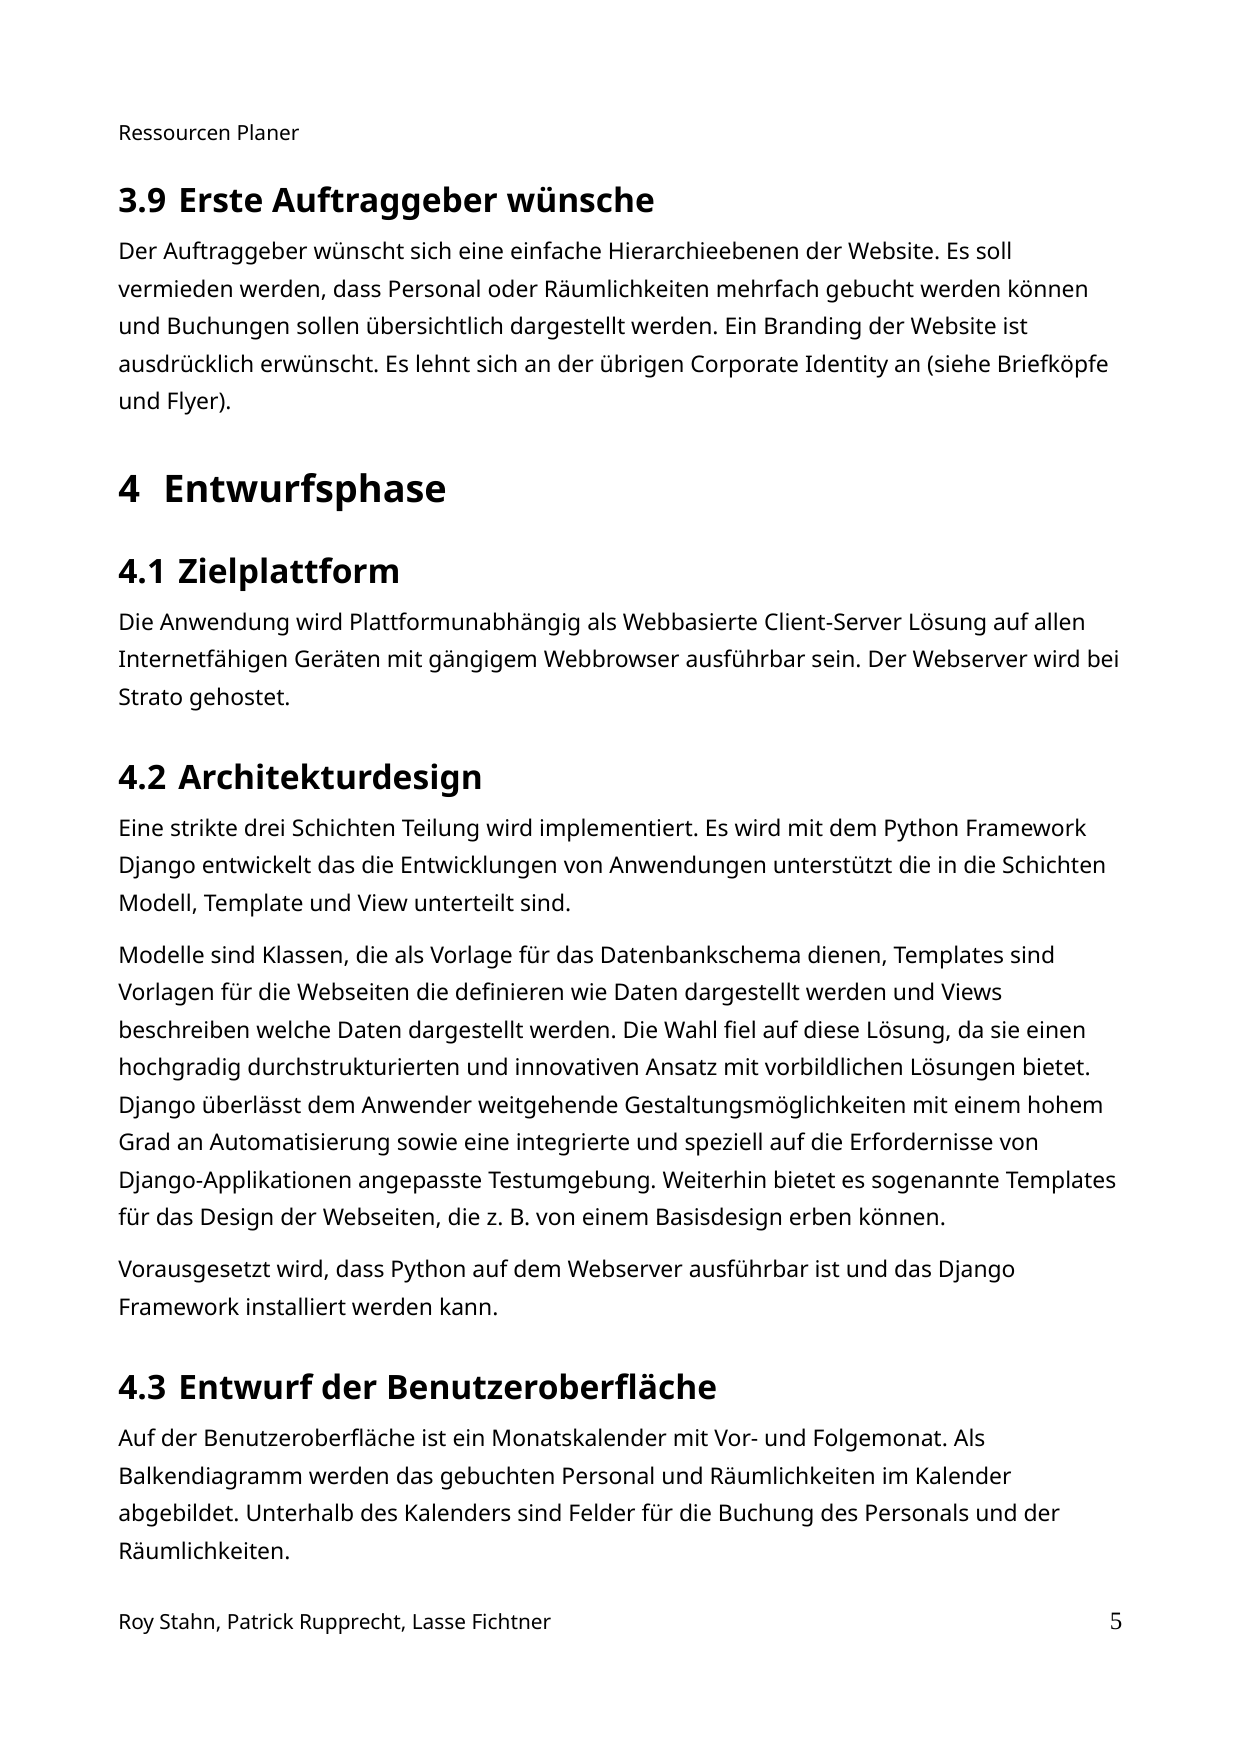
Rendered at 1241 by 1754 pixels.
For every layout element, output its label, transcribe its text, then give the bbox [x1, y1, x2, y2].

subtitle Erste Auftraggeber wünsche [118, 177, 1122, 223]
subtitle Architekturdesign [118, 753, 1122, 799]
text Auf der Benutzeroberfläche ist ein Monatskalender mit Vor- und Folgemonat. Als Balkendiagramm werden das gebuchten Personal und Räumlichkeiten im Kalender abgebildet. Unterhalb des Kalenders sind Felder für die Buchung des Personals und der Räumlichkeiten. [118, 1422, 1122, 1566]
text Modelle sind Klassen, die als Vorlage für das Datenbankschema dienen, Templates sind Vorlagen für die Webseiten die definieren wie Daten dargestellt werden und Views beschreiben welche Daten dargestellt werden. Die Wahl fiel auf diese Lösung, da sie einen hochgradig durchstrukturierten und innovativen Ansatz mit vorbildlichen Lösungen bietet. Django überlässt dem Anwender weitgehende Gestaltungsmöglichkeiten mit einem hohem Grad an Automatisierung sowie eine integrierte und speziell auf die Erfordernisse von Django-Applikationen angepasste Testumgebung. Weiterhin bietet es sogenannte Templates für das Design der Webseiten, die z. B. von einem Basisdesign erben können. [118, 939, 1122, 1233]
text Vorausgesetzt wird, dass Python auf dem Webserver ausführbar ist und das Django Framework installiert werden kann. [118, 1253, 1122, 1322]
text Die Anwendung wird Plattformunabhängig als Webbasierte Client-Server Lösung auf allen Internetfähigen Geräten mit gängigem Webbrowser ausführbar sein. Der Webserver wird bei Strato gehostet. [118, 606, 1122, 712]
subtitle Entwurfsphase [118, 462, 1122, 514]
subtitle Zielplattform [118, 547, 1122, 593]
text Eine strikte drei Schichten Teilung wird implementiert. Es wird mit dem Python Framework Django entwickelt das die Entwicklungen von Anwendungen unterstützt die in die Schichten Modell, Template und View unterteilt sind. [118, 812, 1122, 918]
subtitle Entwurf der Benutzeroberfläche [118, 1364, 1122, 1409]
text Der Auftraggeber wünscht sich eine einfache Hierarchieebenen der Website. Es soll vermieden werden, dass Personal oder Räumlichkeiten mehrfach gebucht werden können und Buchungen sollen übersichtlich dargestellt werden. Ein Branding der Website ist ausdrücklich erwünscht. Es lehnt sich an der übrigen Corporate Identity an (siehe Briefköpfe und Flyer). [118, 235, 1122, 417]
